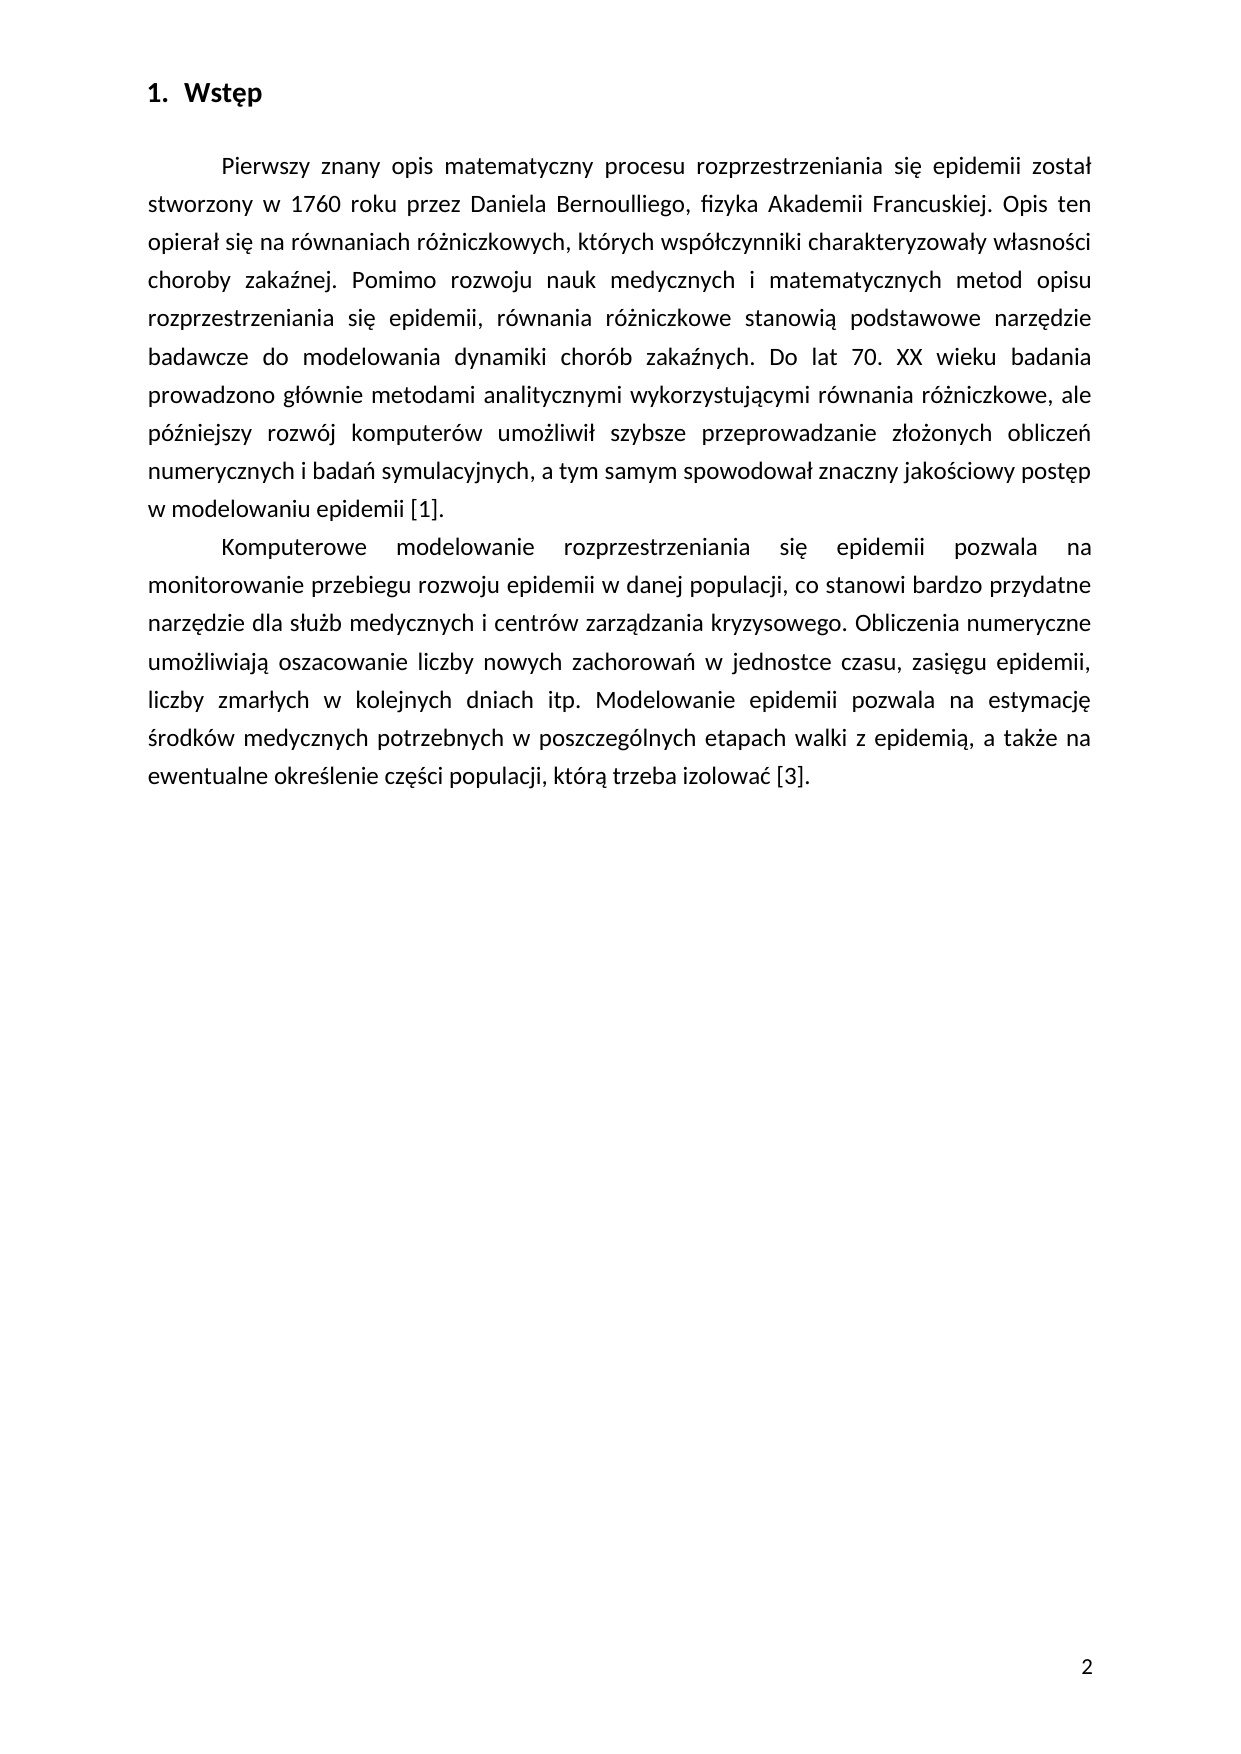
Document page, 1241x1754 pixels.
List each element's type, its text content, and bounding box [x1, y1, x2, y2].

text Komputerowe modelowanie rozprzestrzeniania się epidemii pozwala na monitorowanie przebiegu rozwoju epidemii w danej populacji, co stanowi bardzo przydatne narzędzie dla służb medycznych i centrów zarządzania kryzysowego. Obliczenia numeryczne umożliwiają oszacowanie liczby nowych zachorowań w jednostce czasu, zasięgu epidemii, liczby zmarłych w kolejnych dniach itp. Modelowanie epidemii pozwala na estymację środków medycznych potrzebnych w poszczególnych etapach walki z epidemią, a także na ewentualne określenie części populacji, którą trzeba izolować [3]. [148, 531, 1093, 791]
list Wstęp [146, 74, 1093, 109]
text Pierwszy znany opis matematyczny procesu rozprzestrzeniania się epidemii został stworzony w 1760 roku przez Daniela Bernoulliego, fizyka Akademii Francuskiej. Opis ten opierał się na równaniach różniczkowych, których współczynniki charakteryzowały własności choroby zakaźnej. Pomimo rozwoju nauk medycznych i matematycznych metod opisu rozprzestrzeniania się epidemii, równania różniczkowe stanowią podstawowe narzędzie badawcze do modelowania dynamiki chorób zakaźnych. Do lat 70. XX wieku badania prowadzono głównie metodami analitycznymi wykorzystującymi równania różniczkowe, ale późniejszy rozwój komputerów umożliwił szybsze przeprowadzanie złożonych obliczeń numerycznych i badań symulacyjnych, a tym samym spowodował znaczny jakościowy postęp w modelowaniu epidemii [1]. [148, 150, 1093, 524]
